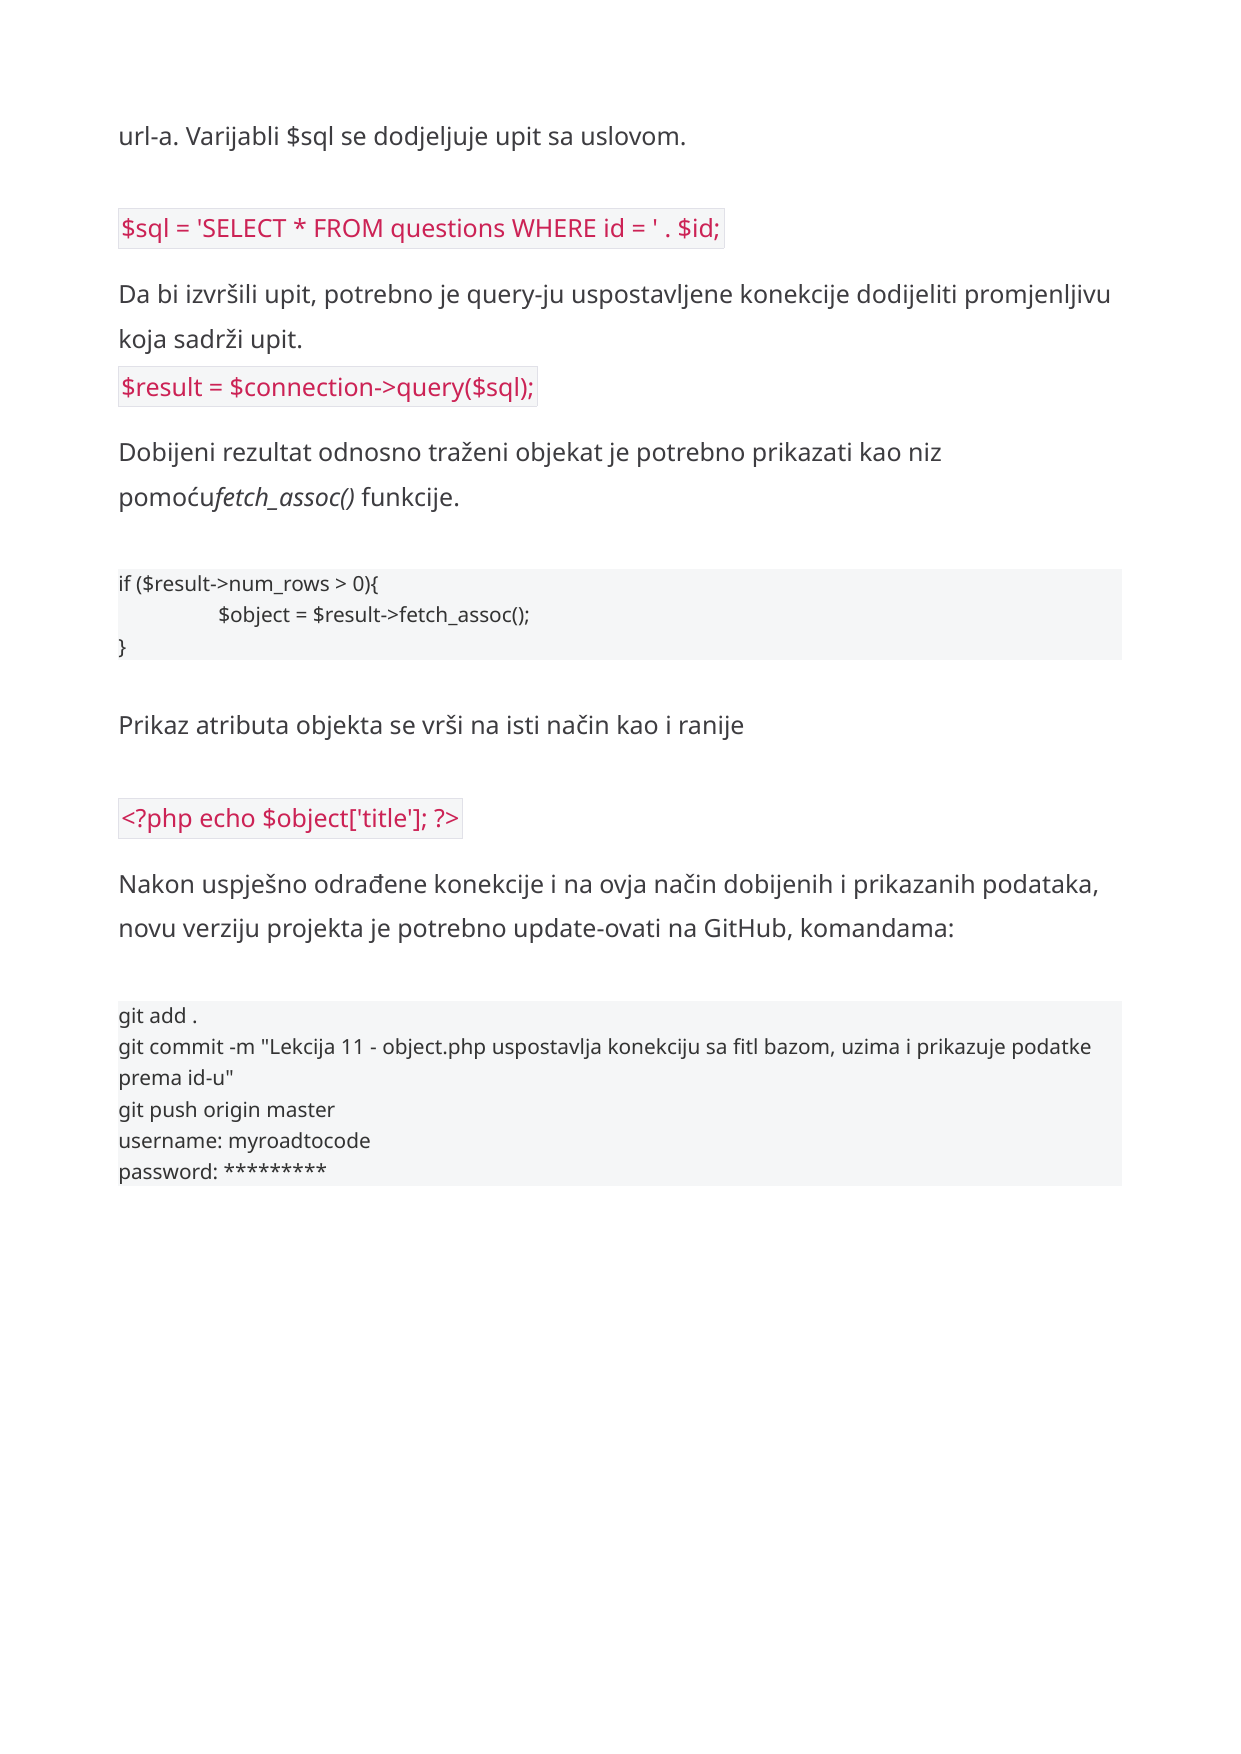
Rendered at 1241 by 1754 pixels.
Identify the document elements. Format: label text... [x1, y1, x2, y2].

text $object = $result->fetch_assoc(); [118, 601, 1122, 629]
text $result = $connection->query($sql); [119, 367, 537, 406]
text <?php echo $object['title']; ?> [119, 799, 462, 838]
text git commit -m "Lekcija 11 - object.php uspostavlja konekciju sa fitl bazom, uzima i prikazuje podatke prema id-u" [118, 1032, 1122, 1092]
text $sql = 'SELECT * FROM questions WHERE id = ' . $id; [119, 209, 724, 248]
text Dobijeni rezultat odnosno traženi objekat je potrebno prikazati kao niz pomoćufetch_assoc() funkcije. [118, 434, 1122, 513]
text } [118, 632, 1122, 660]
text [463, 798, 1122, 838]
text password: ********* [118, 1157, 1122, 1186]
text url-a. Varijabli $sql se dodjeljuje upit sa uslovom. [118, 118, 1122, 152]
text username: myroadtocode [118, 1126, 1122, 1154]
text Nakon uspješno odrađene konekcije i na ovja način dobijenih i prikazanih podataka, novu verziju projekta je potrebno update-ovati na GitHub, komandama: [118, 866, 1122, 945]
text git add . [118, 1001, 1122, 1029]
text [538, 366, 1122, 406]
text if ($result->num_rows > 0){ [118, 569, 1122, 598]
text Da bi izvršili upit, potrebno je query-ju uspostavljene konekcije dodijeliti promjenljivu koja sadrži upit. [118, 276, 1122, 355]
text [725, 208, 1122, 248]
text Prikaz atributa objekta se vrši na isti način kao i ranije [118, 708, 1122, 742]
text git push origin master [118, 1095, 1122, 1123]
